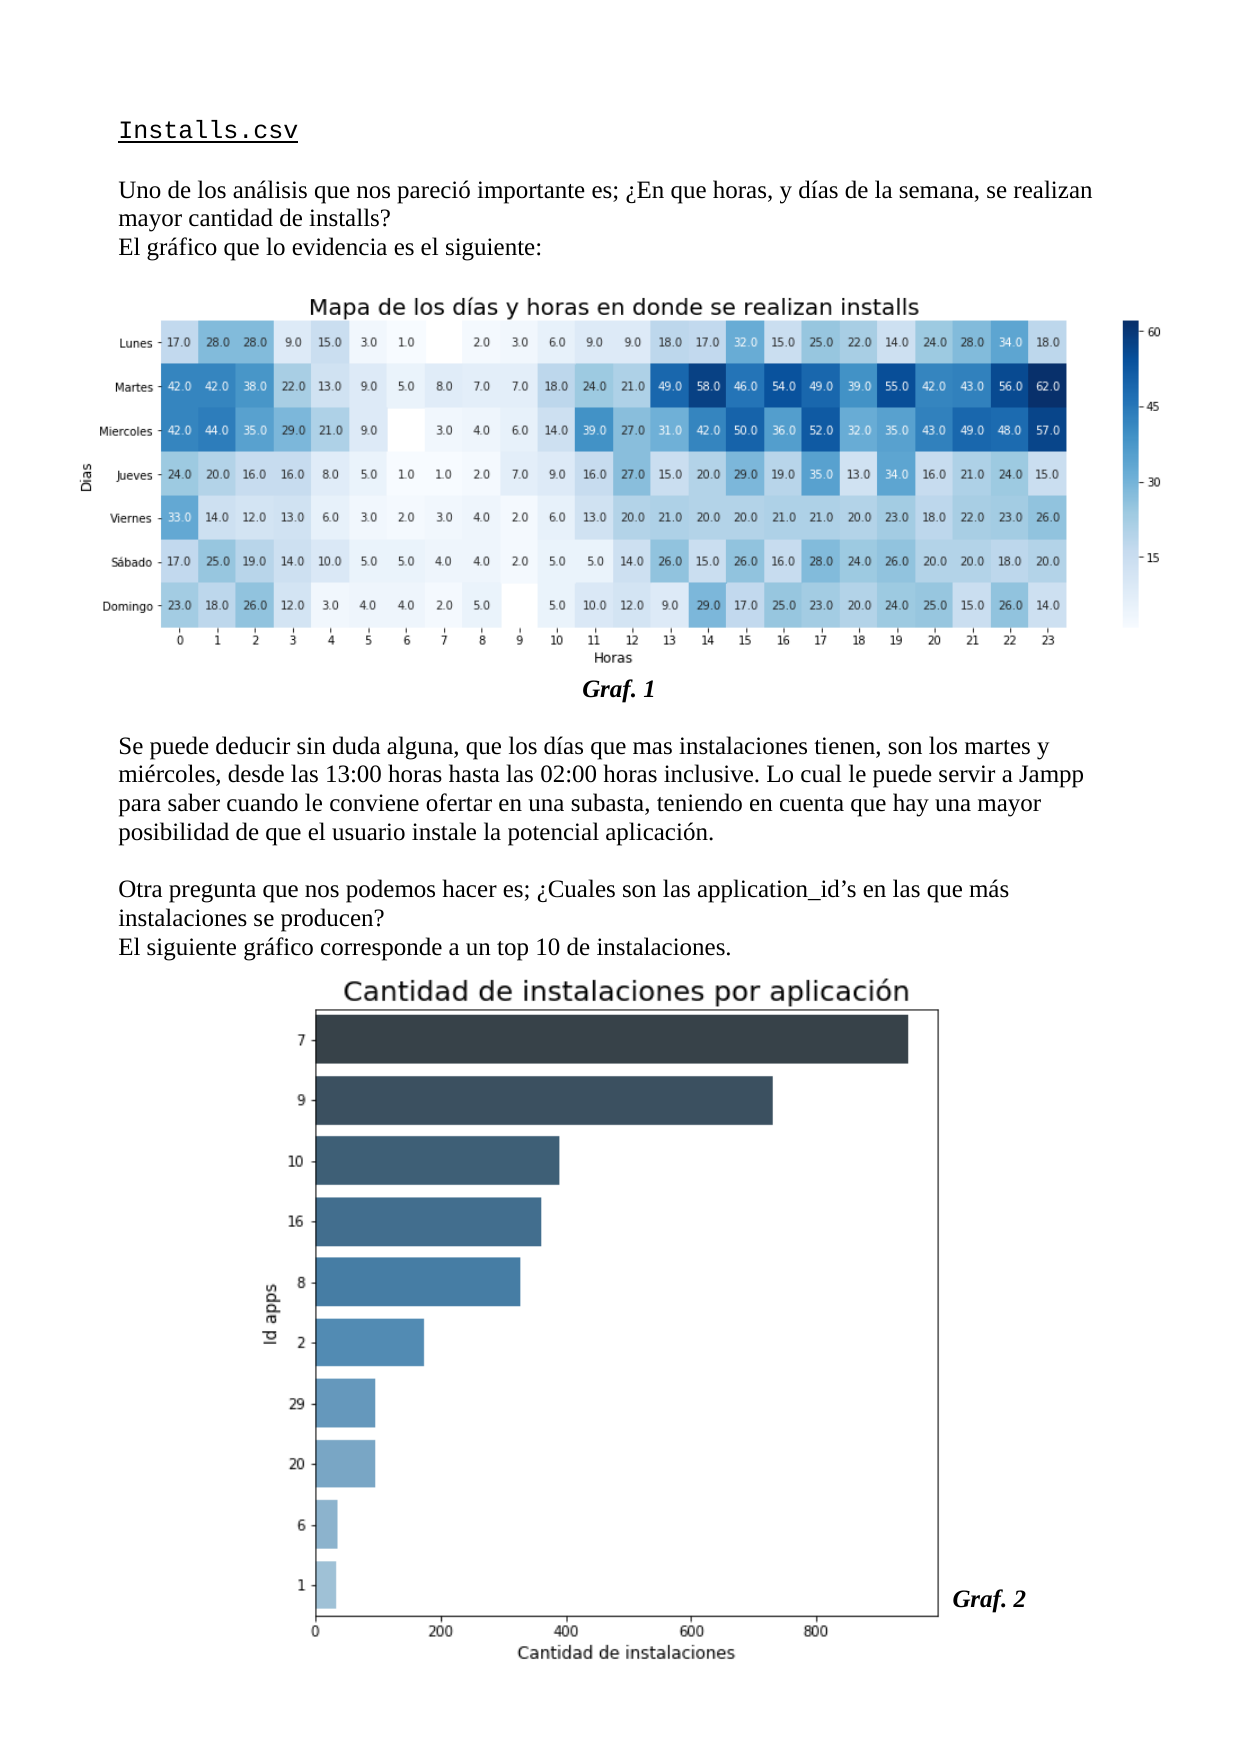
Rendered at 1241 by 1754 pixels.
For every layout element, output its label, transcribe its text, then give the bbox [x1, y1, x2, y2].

text Se puede deducir sin duda alguna, que los días que mas instalaciones tienen, son los martes y miércoles, desde las 13:00 horas hasta las 02:00 horas inclusive. Lo cual le puede servir a Jampp para saber cuando le conviene ofertar en una subasta, teniendo en cuenta que hay una mayor posibilidad de que el usuario instale la potencial aplicación. [118, 731, 1122, 846]
text El gráfico que lo evidencia es el siguiente: [118, 232, 1122, 261]
text Otra pregunta que nos podemos hacer es; ¿Cuales son las application_id’s en las que más instalaciones se producen? [118, 874, 1122, 932]
picture [72, 289, 1168, 674]
text Uno de los análisis que nos pareció importante es; ¿En que horas, y días de la semana, se realizan mayor cantidad de installs? [118, 175, 1122, 232]
text El siguiente gráfico corresponde a un top 10 de instalaciones. [118, 932, 1122, 960]
text Installs.csv [118, 118, 1122, 146]
text [118, 1584, 254, 1612]
picture [254, 969, 953, 1673]
text Graf. 1 [118, 674, 1122, 702]
text Graf. 2 [953, 1584, 1122, 1612]
